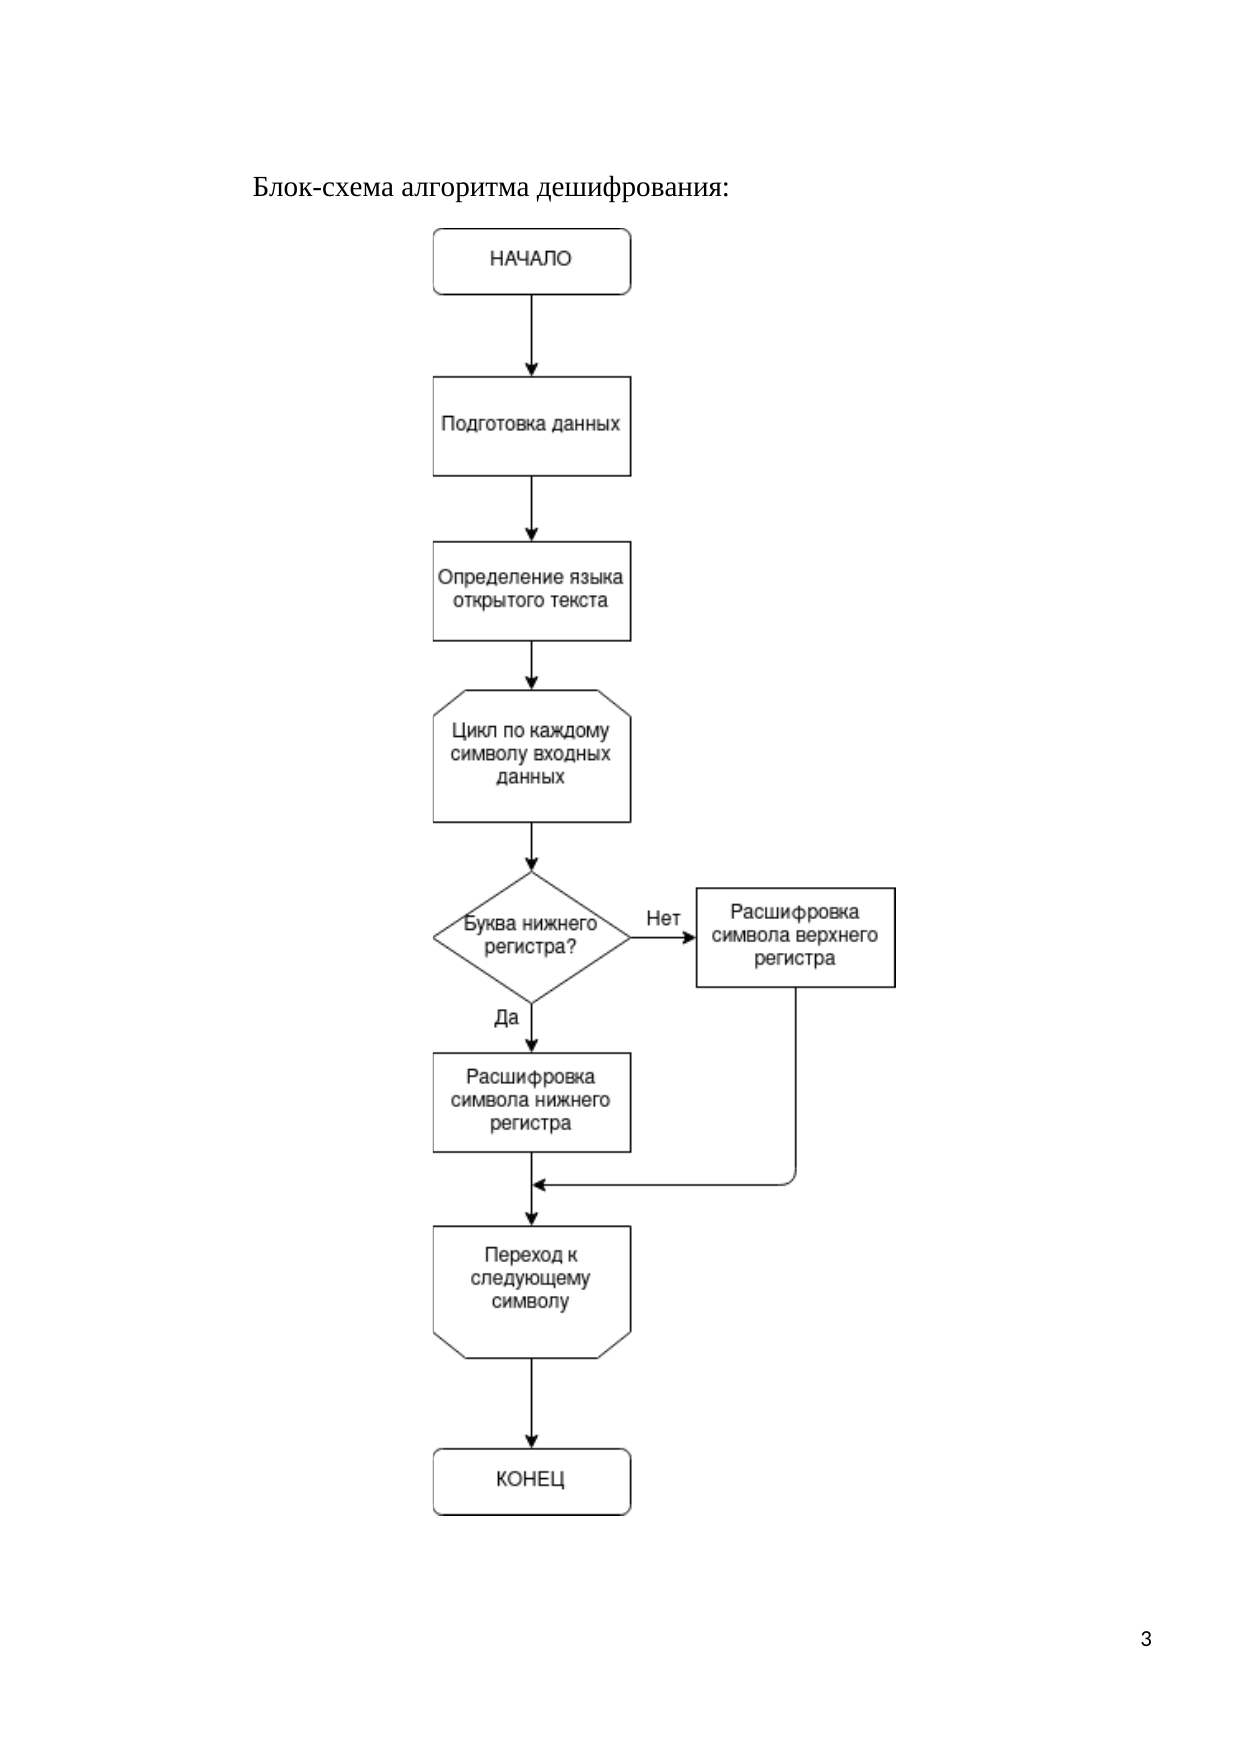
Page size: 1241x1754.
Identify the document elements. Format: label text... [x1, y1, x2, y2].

picture [432, 228, 896, 1516]
text Блок-схема алгоритма дешифрования: [177, 169, 1152, 203]
